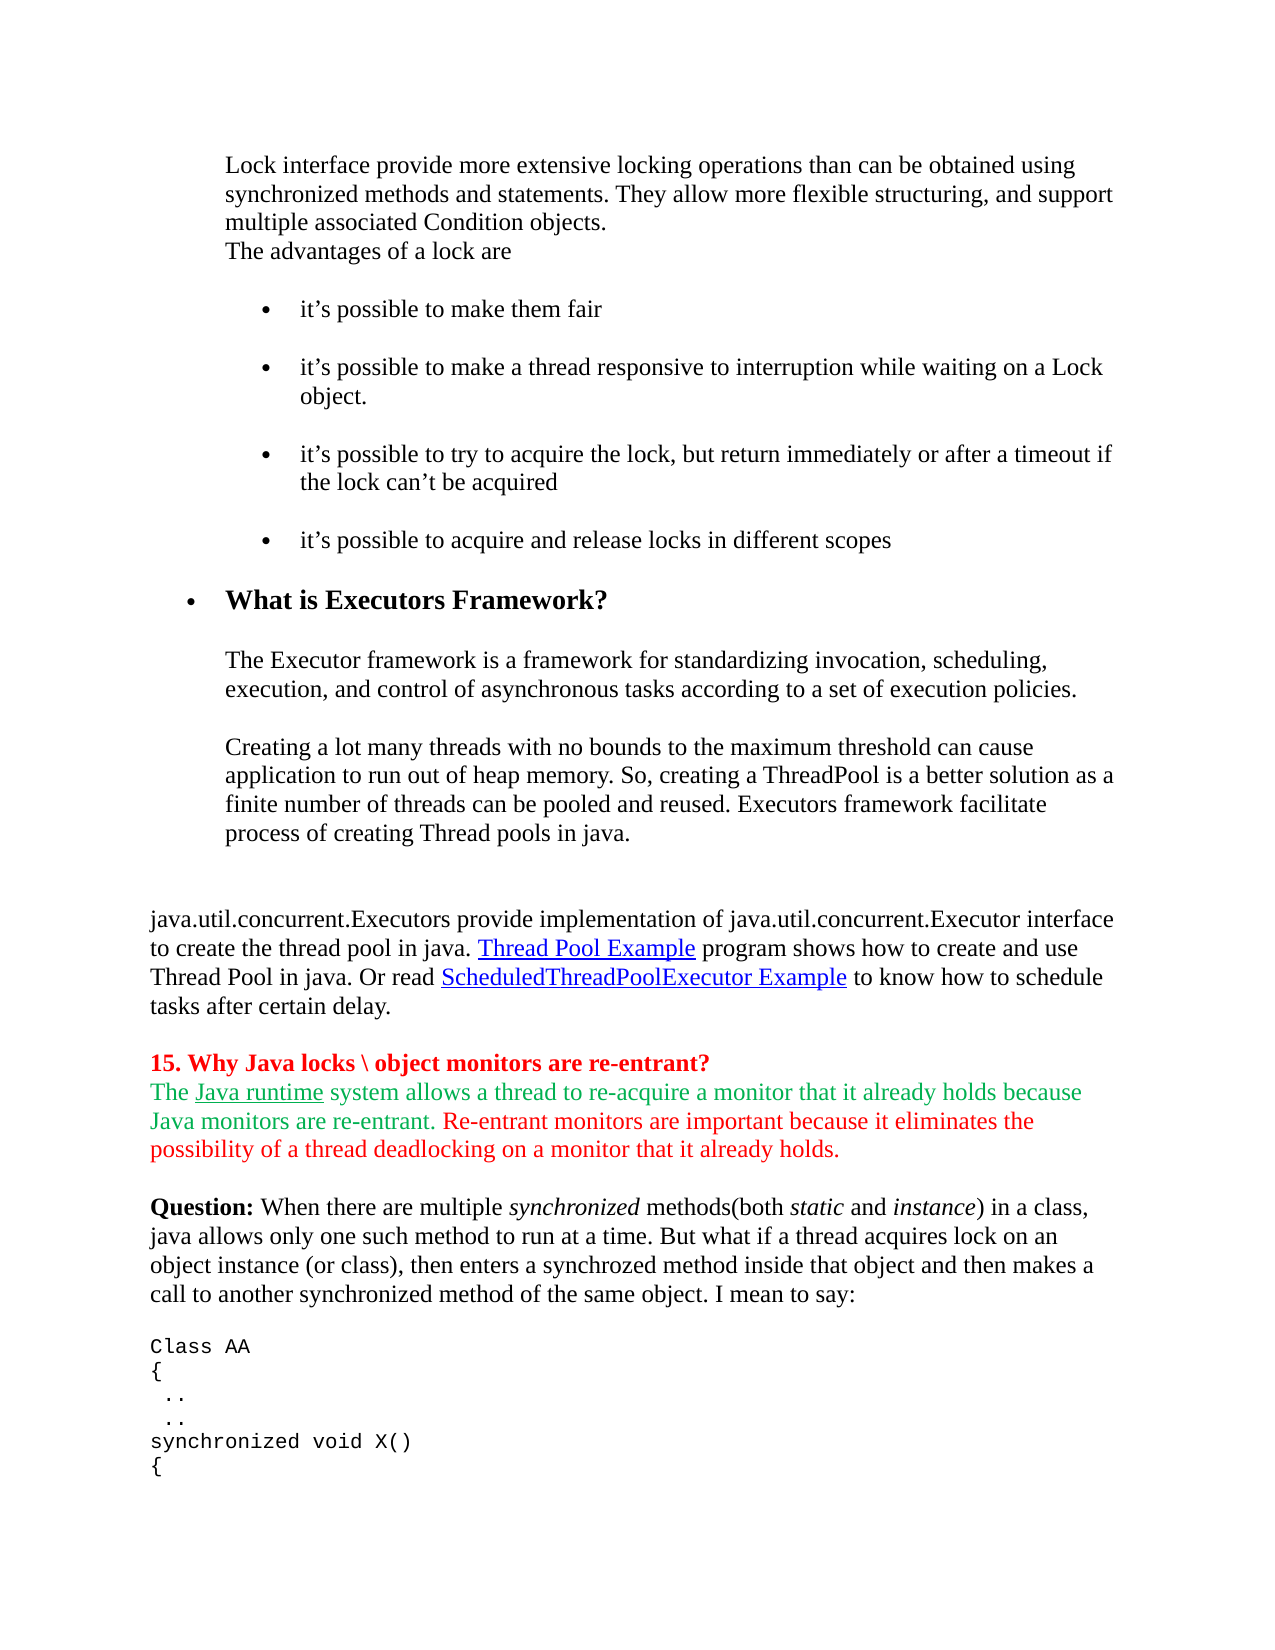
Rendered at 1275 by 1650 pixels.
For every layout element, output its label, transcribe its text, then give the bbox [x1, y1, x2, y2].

text java.util.concurrent.Executors provide implementation of java.util.concurrent.Executor interface to create the thread pool in java. Thread Pool Example program shows how to create and use Thread Pool in java. Or read ScheduledThreadPoolExecutor Example to know how to schedule tasks after certain delay. [150, 904, 1125, 1019]
list it’s possible to try to acquire the lock, but return immediately or after a timeout if the lock can’t be acquired [262, 439, 1125, 496]
text synchronized void X() [150, 1431, 1125, 1455]
list it’s possible to make a thread responsive to interruption while waiting on a Lock object. [262, 352, 1125, 409]
text .. [150, 1384, 1125, 1407]
text 15. Why Java locks \ object monitors are re-entrant? The Java runtime system allows a thread to re-acquire a monitor that it already holds because Java monitors are re-entrant. Re-entrant monitors are important because it eliminates the possibility of a thread deadlocking on a monitor that it already holds. [150, 1048, 1125, 1163]
text .. [150, 1407, 1125, 1431]
subtitle What is Executors Framework? [187, 583, 1125, 616]
text Question: When there are multiple synchronized methods(both static and instance) in a class, java allows only one such method to run at a time. But what if a thread acquires lock on an object instance (or class), then enters a synchrozed method inside that object and then makes a call to another synchronized method of the same object. I mean to say: [150, 1192, 1125, 1307]
list it’s possible to make them fair [262, 294, 1125, 323]
text Lock interface provide more extensive locking operations than can be obtained using synchronized methods and statements. They allow more flexible structuring, and support multiple associated Condition objects. The advantages of a lock are [225, 150, 1125, 265]
text Class AA [150, 1337, 1125, 1360]
list it’s possible to acquire and release locks in different scopes [262, 525, 1125, 554]
text { [150, 1360, 1125, 1384]
text { [150, 1455, 1125, 1478]
text The Executor framework is a framework for standardizing invocation, scheduling, execution, and control of asynchronous tasks according to a set of execution policies. [225, 645, 1125, 702]
text Creating a lot many threads with no bounds to the maximum threshold can cause application to run out of heap memory. So, creating a ThreadPool is a better solution as a finite number of threads can be pooled and reused. Executors framework facilitate process of creating Thread pools in java. [225, 732, 1125, 847]
